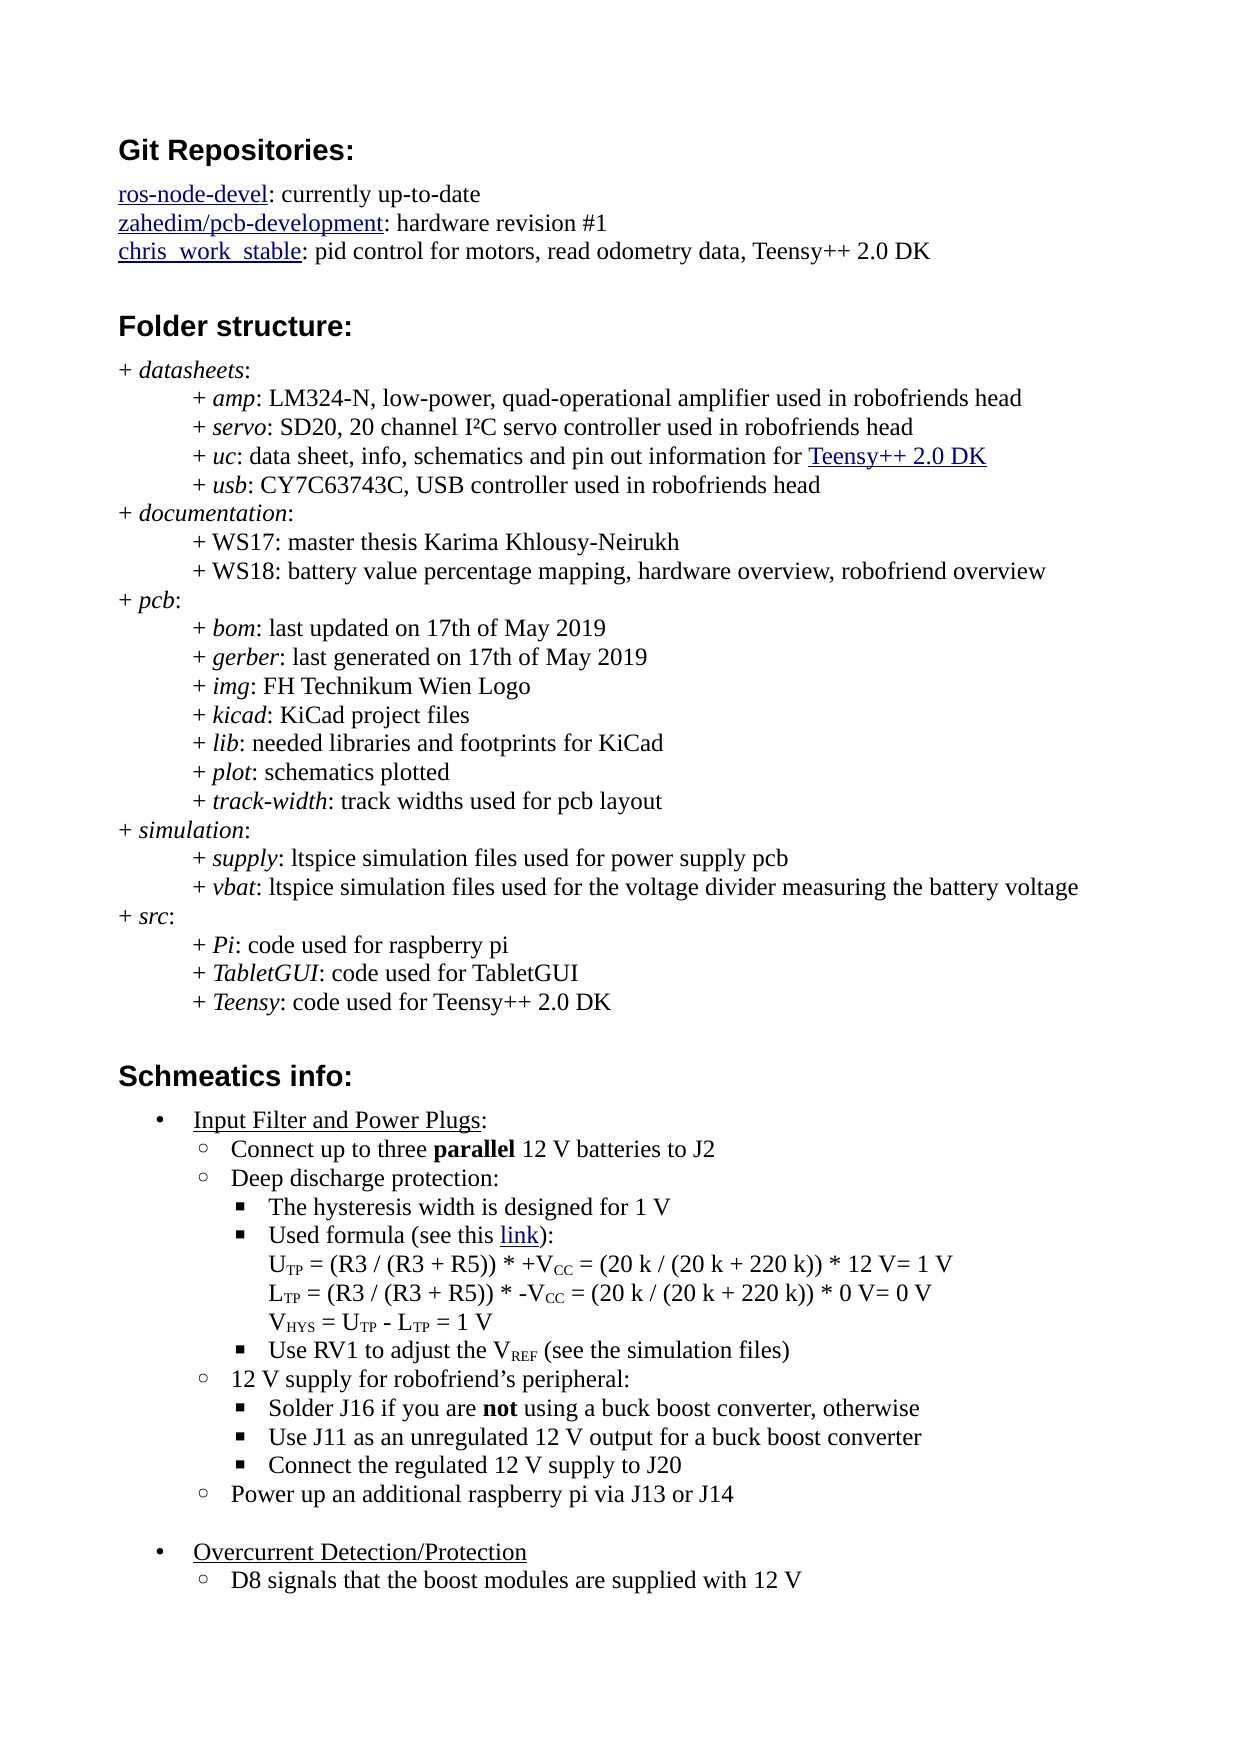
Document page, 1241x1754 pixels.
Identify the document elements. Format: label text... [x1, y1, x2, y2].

text + amp: LM324-N, low-power, quad-operational amplifier used in robofriends head [118, 383, 1122, 412]
text + src: [118, 901, 1122, 930]
list Solder J16 if you are not using a buck boost converter, otherwise [231, 1393, 1122, 1422]
text + WS17: master thesis Karima Khlousy-Neirukh [118, 527, 1122, 556]
list Overcurrent Detection/Protection [156, 1537, 1122, 1566]
subtitle Schmeatics info: [118, 1059, 1122, 1093]
text + usb: CY7C63743C, USB controller used in robofriends head [118, 470, 1122, 498]
text + lib: needed libraries and footprints for KiCad [118, 728, 1122, 757]
text + supply: ltspice simulation files used for power supply pcb [118, 843, 1122, 872]
text + vbat: ltspice simulation files used for the voltage divider measuring the battery voltage [118, 872, 1122, 901]
text + bom: last updated on 17th of May 2019 [118, 613, 1122, 642]
subtitle Git Repositories: [118, 133, 1122, 166]
text + documentation: [118, 498, 1122, 527]
subtitle Folder structure: [118, 308, 1122, 342]
text + datasheets: [118, 355, 1122, 383]
list Deep discharge protection: [193, 1163, 1122, 1192]
text + track-width: track widths used for pcb layout [118, 786, 1122, 815]
list Used formula (see this link): UTP = (R3 / (R3 + R5)) * +VCC = (20 k / (20 k + 220 k)) * 12 V= 1 V LTP = (R3 / (R3 + R5)) * -VCC = (20 k / (20 k + 220 k)) * 0 V= 0 V VHYS = UTP - LTP = 1 V [231, 1221, 1122, 1336]
text + pcb: [118, 585, 1122, 613]
text + servo: SD20, 20 channel I²C servo controller used in robofriends head [118, 412, 1122, 441]
text + Pi: code used for raspberry pi [118, 930, 1122, 958]
list Use J11 as an unregulated 12 V output for a buck boost converter [231, 1422, 1122, 1451]
text + plot: schematics plotted [118, 757, 1122, 786]
list Power up an additional raspberry pi via J13 or J14 [193, 1479, 1122, 1508]
list The hysteresis width is designed for 1 V [231, 1192, 1122, 1221]
text + TabletGUI: code used for TabletGUI [118, 958, 1122, 987]
text chris_work_stable: pid control for motors, read odometry data, Teensy++ 2.0 DK [118, 236, 1122, 265]
text + WS18: battery value percentage mapping, hardware overview, robofriend overview [118, 556, 1122, 585]
list Connect up to three parallel 12 V batteries to J2 [193, 1134, 1122, 1163]
list 12 V supply for robofriend’s peripheral: [193, 1364, 1122, 1393]
list Input Filter and Power Plugs: [156, 1106, 1122, 1134]
text + kicad: KiCad project files [118, 700, 1122, 728]
text + simulation: [118, 815, 1122, 843]
text ros-node-devel: currently up-to-date [118, 179, 1122, 208]
text + Teensy: code used for Teensy++ 2.0 DK [118, 987, 1122, 1016]
text + img: FH Technikum Wien Logo [118, 671, 1122, 700]
text zahedim/pcb-development: hardware revision #1 [118, 208, 1122, 236]
text + uc: data sheet, info, schematics and pin out information for Teensy++ 2.0 DK [118, 441, 1122, 470]
list Connect the regulated 12 V supply to J20 [231, 1451, 1122, 1479]
text + gerber: last generated on 17th of May 2019 [118, 642, 1122, 671]
list Use RV1 to adjust the VREF (see the simulation files) [231, 1336, 1122, 1364]
list D8 signals that the boost modules are supplied with 12 V [193, 1566, 1122, 1594]
